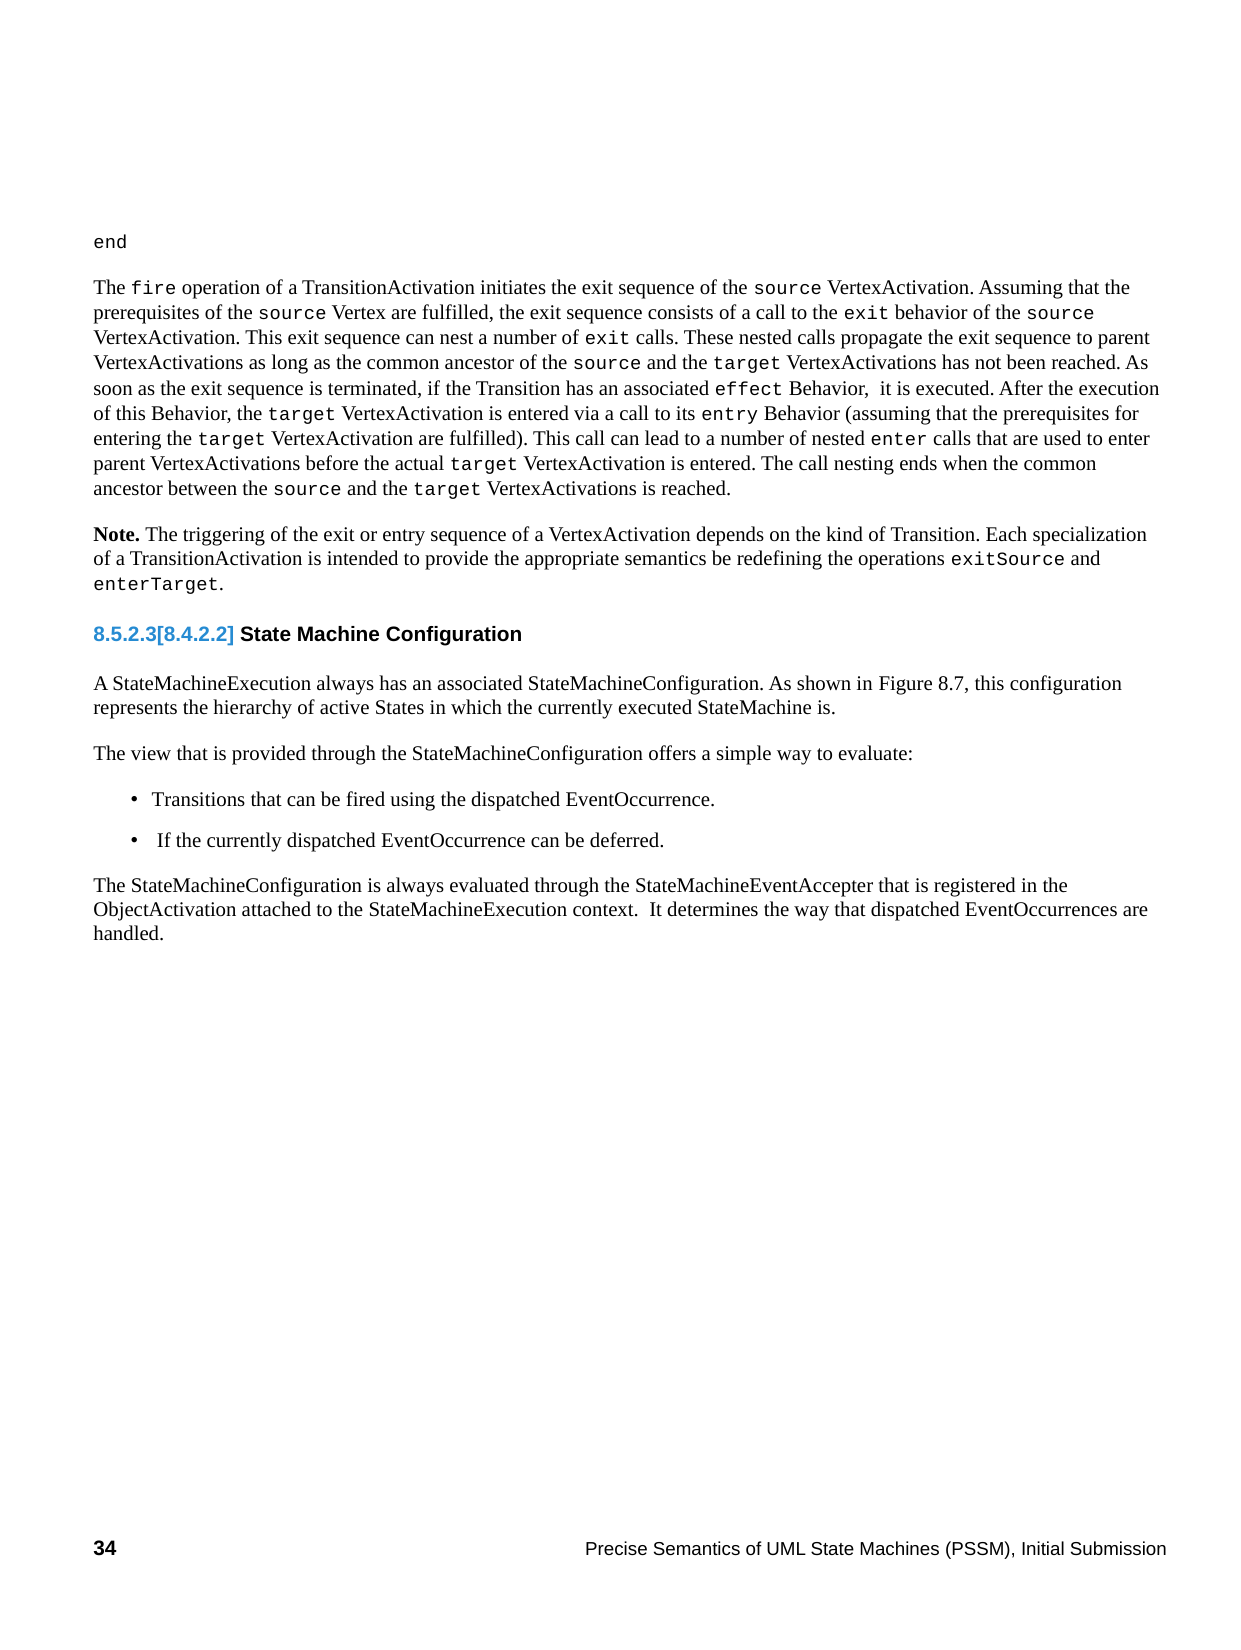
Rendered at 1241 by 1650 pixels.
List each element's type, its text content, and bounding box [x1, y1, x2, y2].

text A StateMachineExecution always has an associated StateMachineConfiguration. As shown in Figure 8.7, this configuration represents the hierarchy of active States in which the currently executed StateMachine is. [93, 671, 1164, 719]
text Note. The triggering of the exit or entry sequence of a VertexActivation depends on the kind of Transition. Each specialization of a TransitionActivation is intended to provide the appropriate semantics be redefining the operations exitSource and enterTarget. [93, 522, 1164, 596]
text The view that is provided through the StateMachineConfiguration offers a simple way to evaluate: [93, 740, 1164, 764]
text The StateMachineConfiguration is always evaluated through the StateMachineEventAccepter that is registered in the ObjectActivation attached to the StateMachineExecution context. It determines the way that dispatched EventOccurrences are handled. [93, 873, 1164, 945]
text The fire operation of a TransitionActivation initiates the exit sequence of the source VertexActivation. Assuming that the prerequisites of the source Vertex are fulfilled, the exit sequence consists of a call to the exit behavior of the source VertexActivation. This exit sequence can nest a number of exit calls. These nested calls propagate the exit sequence to parent VertexActivations as long as the common ancestor of the source and the target VertexActivations has not been reached. As soon as the exit sequence is terminated, if the Transition has an associated effect Behavior, it is executed. After the execution of this Behavior, the target VertexActivation is entered via a call to its entry Behavior (assuming that the prerequisites for entering the target VertexActivation are fulfilled). This call can lead to a number of nested enter calls that are used to enter parent VertexActivations before the actual target VertexActivation is entered. The call nesting ends when the common ancestor between the source and the target VertexActivations is reached. [93, 275, 1164, 501]
list Transitions that can be fired using the dispatched EventOccurrence. [131, 786, 1164, 811]
list If the currently dispatched EventOccurrence can be deferred. [131, 827, 1164, 852]
text end [93, 231, 1164, 254]
subtitle State Machine Configuration [93, 621, 1164, 646]
